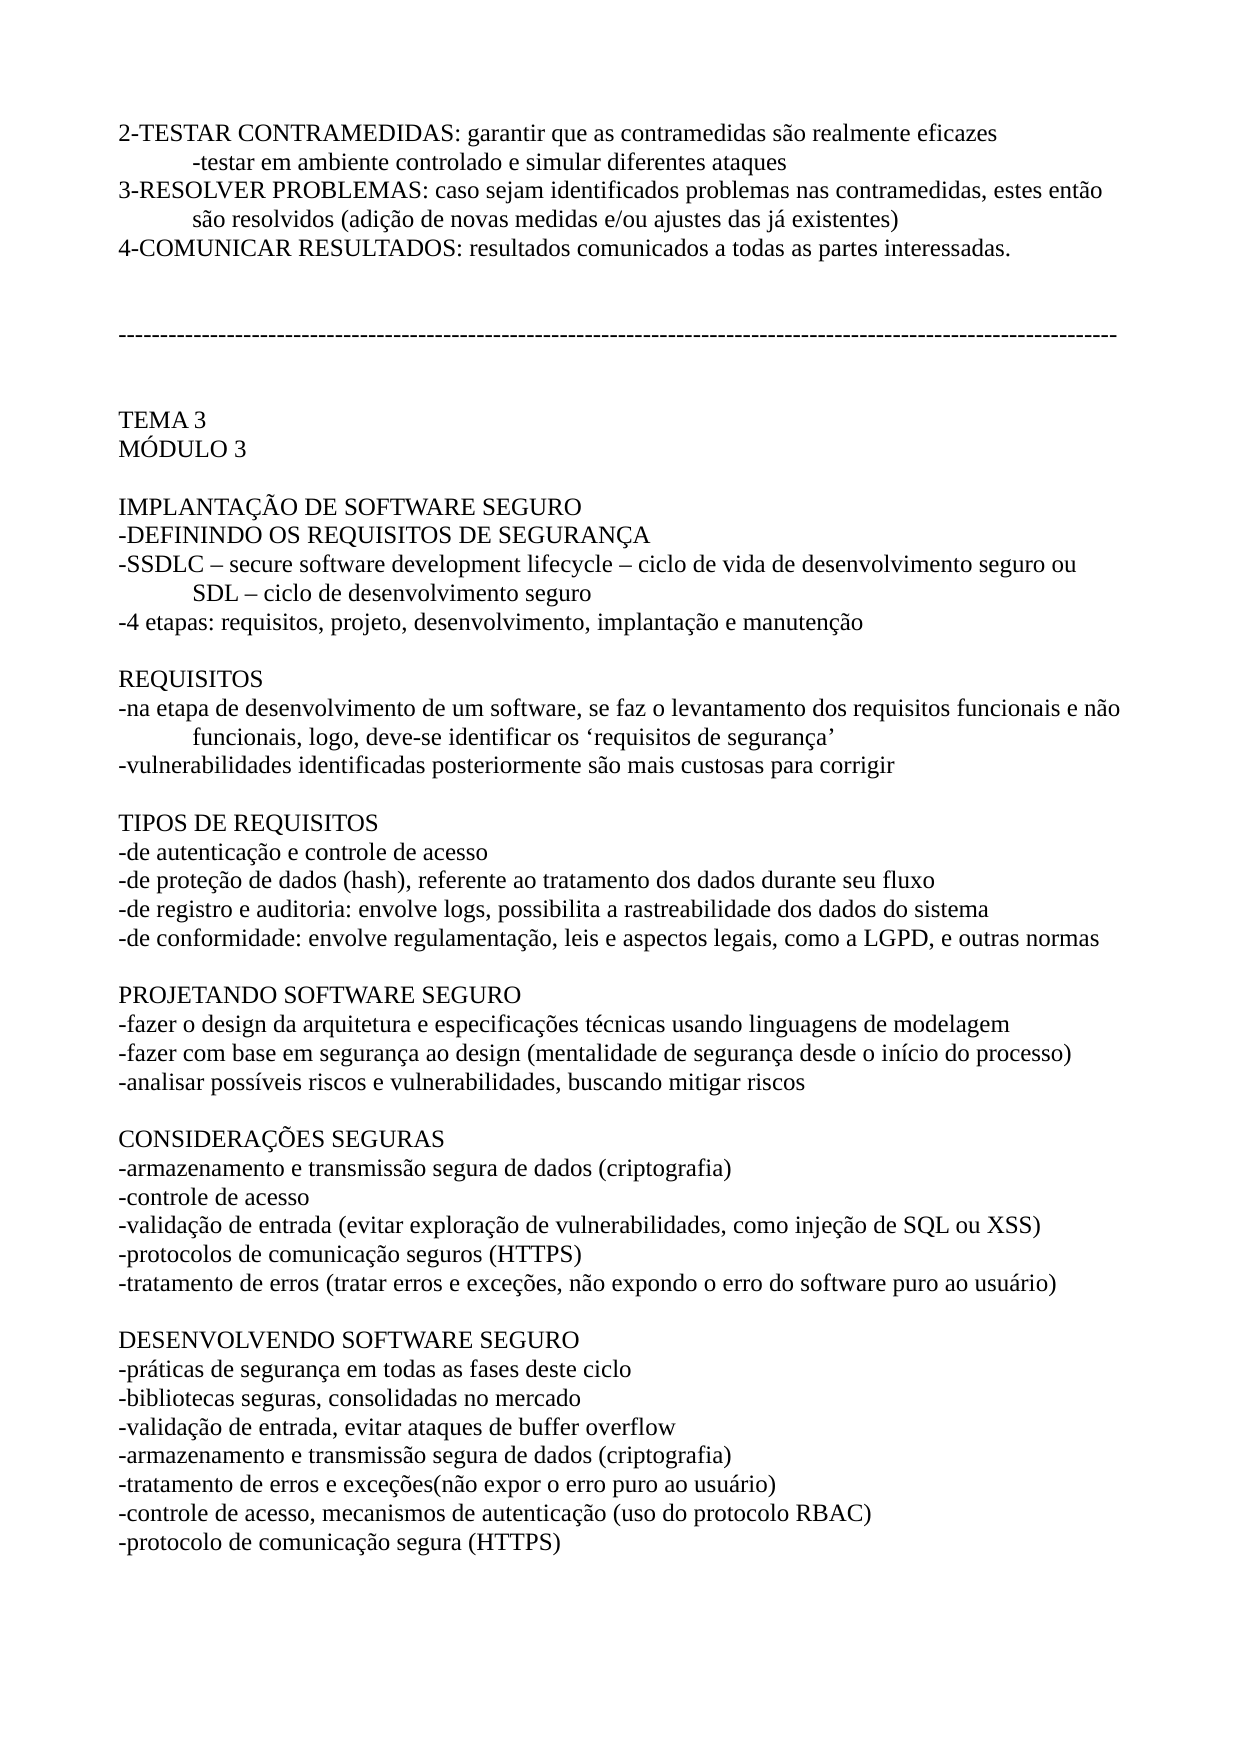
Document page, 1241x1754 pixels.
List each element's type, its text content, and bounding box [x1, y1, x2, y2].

text -de autenticação e controle de acesso [118, 837, 1122, 866]
text 4-COMUNICAR RESULTADOS: resultados comunicados a todas as partes interessadas. [118, 233, 1122, 262]
text -tratamento de erros e exceções(não expor o erro puro ao usuário) [118, 1469, 1122, 1498]
text TEMA 3 [118, 406, 1122, 434]
text -protocolos de comunicação seguros (HTTPS) [118, 1239, 1122, 1268]
text -de proteção de dados (hash), referente ao tratamento dos dados durante seu fluxo [118, 866, 1122, 894]
text CONSIDERAÇÕES SEGURAS [118, 1124, 1122, 1153]
text -SSDLC – secure software development lifecycle – ciclo de vida de desenvolvimento seguro ou SDL – ciclo de desenvolvimento seguro [118, 549, 1122, 607]
text MÓDULO 3 [118, 434, 1122, 463]
text -protocolo de comunicação segura (HTTPS) [118, 1527, 1122, 1556]
text -DEFININDO OS REQUISITOS DE SEGURANÇA [118, 521, 1122, 549]
text -validação de entrada, evitar ataques de buffer overflow [118, 1412, 1122, 1441]
text -controle de acesso [118, 1182, 1122, 1211]
text -testar em ambiente controlado e simular diferentes ataques [118, 147, 1122, 176]
text -fazer o design da arquitetura e especificações técnicas usando linguagens de modelagem [118, 1009, 1122, 1038]
text -validação de entrada (evitar exploração de vulnerabilidades, como injeção de SQL ou XSS) [118, 1211, 1122, 1239]
text PROJETANDO SOFTWARE SEGURO [118, 981, 1122, 1009]
text -controle de acesso, mecanismos de autenticação (uso do protocolo RBAC) [118, 1498, 1122, 1527]
text 3-RESOLVER PROBLEMAS: caso sejam identificados problemas nas contramedidas, estes então são resolvidos (adição de novas medidas e/ou ajustes das já existentes) [118, 176, 1122, 233]
text -armazenamento e transmissão segura de dados (criptografia) [118, 1153, 1122, 1182]
text 2-TESTAR CONTRAMEDIDAS: garantir que as contramedidas são realmente eficazes [118, 118, 1122, 147]
text TIPOS DE REQUISITOS [118, 808, 1122, 837]
text -fazer com base em segurança ao design (mentalidade de segurança desde o início do processo) [118, 1038, 1122, 1067]
text -armazenamento e transmissão segura de dados (criptografia) [118, 1441, 1122, 1469]
text ------------------------------------------------------------------------------------------------------------------------ [118, 319, 1122, 348]
text DESENVOLVENDO SOFTWARE SEGURO [118, 1326, 1122, 1354]
text IMPLANTAÇÃO DE SOFTWARE SEGURO [118, 492, 1122, 521]
text -de conformidade: envolve regulamentação, leis e aspectos legais, como a LGPD, e outras normas [118, 923, 1122, 952]
text -práticas de segurança em todas as fases deste ciclo [118, 1354, 1122, 1383]
text -vulnerabilidades identificadas posteriormente são mais custosas para corrigir [118, 751, 1122, 779]
text -na etapa de desenvolvimento de um software, se faz o levantamento dos requisitos funcionais e não funcionais, logo, deve-se identificar os ‘requisitos de segurança’ [118, 693, 1122, 751]
text -bibliotecas seguras, consolidadas no mercado [118, 1383, 1122, 1412]
text REQUISITOS [118, 664, 1122, 693]
text -4 etapas: requisitos, projeto, desenvolvimento, implantação e manutenção [118, 607, 1122, 636]
text -de registro e auditoria: envolve logs, possibilita a rastreabilidade dos dados do sistema [118, 894, 1122, 923]
text -tratamento de erros (tratar erros e exceções, não expondo o erro do software puro ao usuário) [118, 1268, 1122, 1297]
text -analisar possíveis riscos e vulnerabilidades, buscando mitigar riscos [118, 1067, 1122, 1096]
